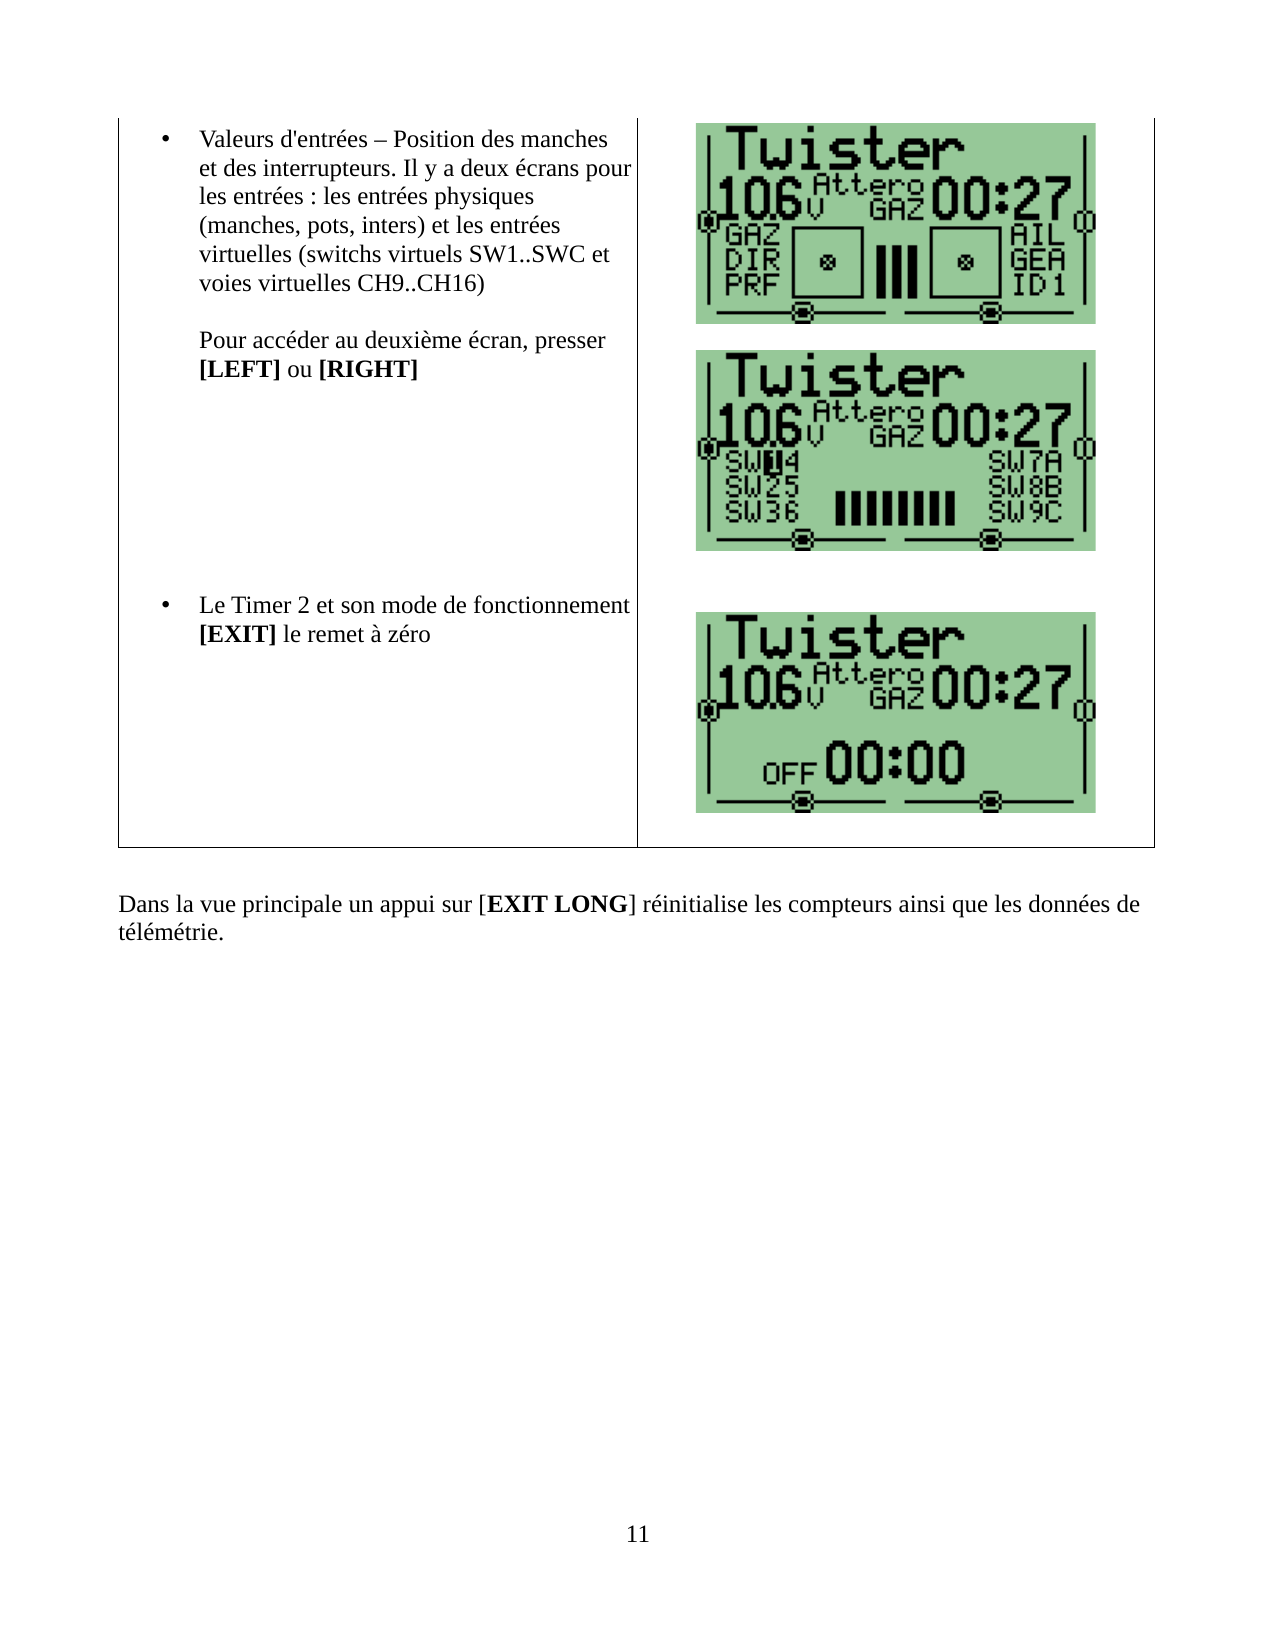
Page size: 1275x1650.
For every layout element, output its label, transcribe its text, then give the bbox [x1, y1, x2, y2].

text Dans la vue principale un appui sur [EXIT LONG] réinitialise les compteurs ainsi que les données de télémétrie. [118, 889, 1157, 946]
table_cell [638, 585, 1154, 847]
picture [695, 123, 1096, 324]
table_cell Le Timer 2 et son mode de fonctionnement [EXIT] le remet à zéro [119, 585, 637, 847]
picture [695, 350, 1096, 551]
table_cell Valeurs d'entrées – Position des manches et des interrupteurs. Il y a deux écrans pour les entrées : les entrées physiques (manches, pots, inters) et les entrées virtuelles (switchs virtuels SW1..SWC et voies virtuelles CH9..CH16) Pour accéder au deuxième écran, presser [LEFT] ou [RIGHT] [119, 118, 637, 585]
picture [695, 612, 1096, 813]
table_cell [638, 118, 1154, 585]
